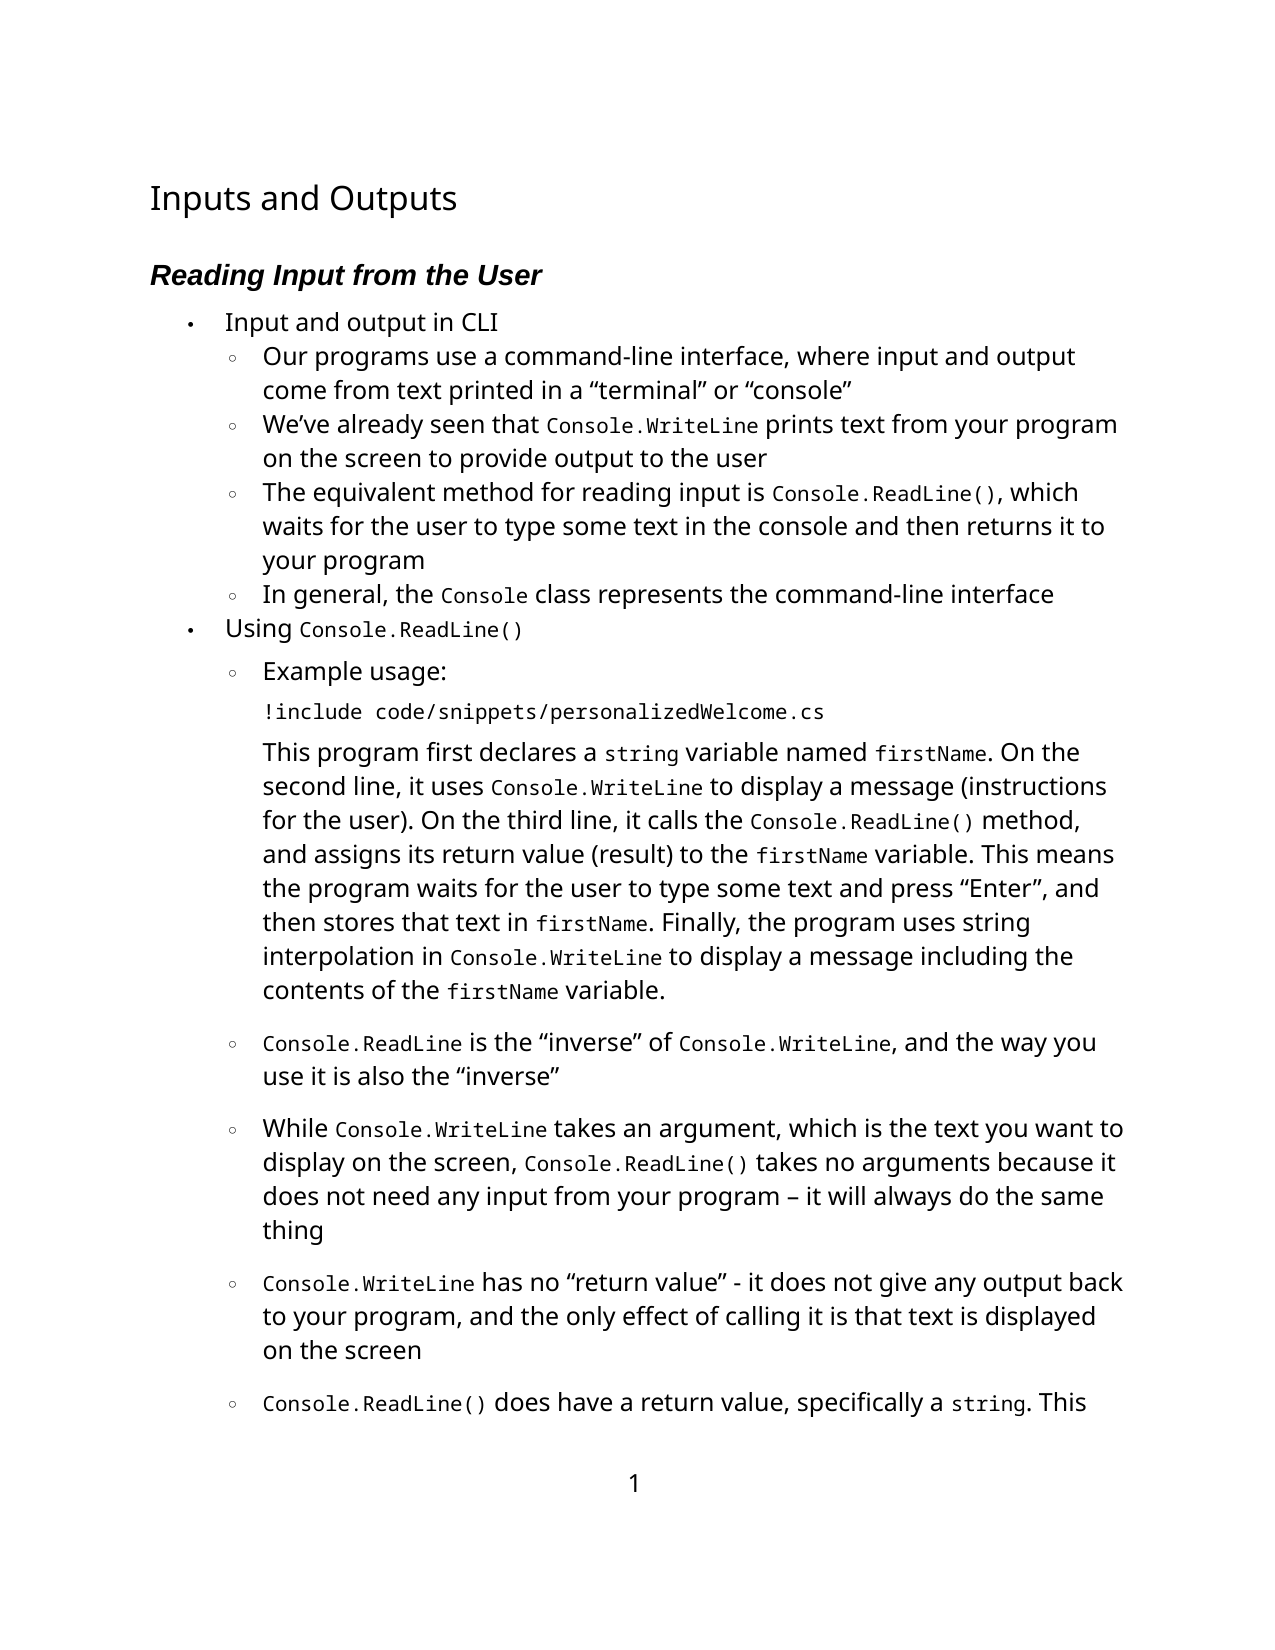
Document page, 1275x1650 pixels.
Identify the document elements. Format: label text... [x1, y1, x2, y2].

list The equivalent method for reading input is Console.ReadLine(), which waits for the user to type some text in the console and then returns it to your program [225, 474, 1125, 577]
list Using Console.ReadLine() [187, 611, 1125, 645]
list !include code/snippets/personalizedWelcome.cs [225, 697, 1125, 725]
list This program first declares a string variable named firstName. On the second line, it uses Console.WriteLine to display a message (instructions for the user). On the third line, it calls the Console.ReadLine() method, and assigns its return value (result) to the firstName variable. This means the program waits for the user to type some text and press “Enter”, and then stores that text in firstName. Finally, the program uses string interpolation in Console.WriteLine to display a message including the contents of the firstName variable. [225, 734, 1125, 1007]
list While Console.WriteLine takes an argument, which is the text you want to display on the screen, Console.ReadLine() takes no arguments because it does not need any input from your program – it will always do the same thing [225, 1111, 1125, 1247]
subtitle Reading Input from the User [150, 258, 1125, 292]
list In general, the Console class represents the command-line interface [225, 577, 1125, 611]
list Our programs use a command-line interface, where input and output come from text printed in a “terminal” or “console” [225, 338, 1125, 406]
list Console.ReadLine() does have a return value, specifically a string. This [225, 1385, 1125, 1419]
list Example usage: [225, 654, 1125, 688]
list We’ve already seen that Console.WriteLine prints text from your program on the screen to provide output to the user [225, 406, 1125, 474]
list Input and output in CLI [187, 304, 1125, 338]
subtitle Inputs and Outputs [150, 175, 1125, 221]
list Console.WriteLine has no “return value” - it does not give any output back to your program, and the only effect of calling it is that text is displayed on the screen [225, 1265, 1125, 1367]
list Console.ReadLine is the “inverse” of Console.WriteLine, and the way you use it is also the “inverse” [225, 1025, 1125, 1093]
